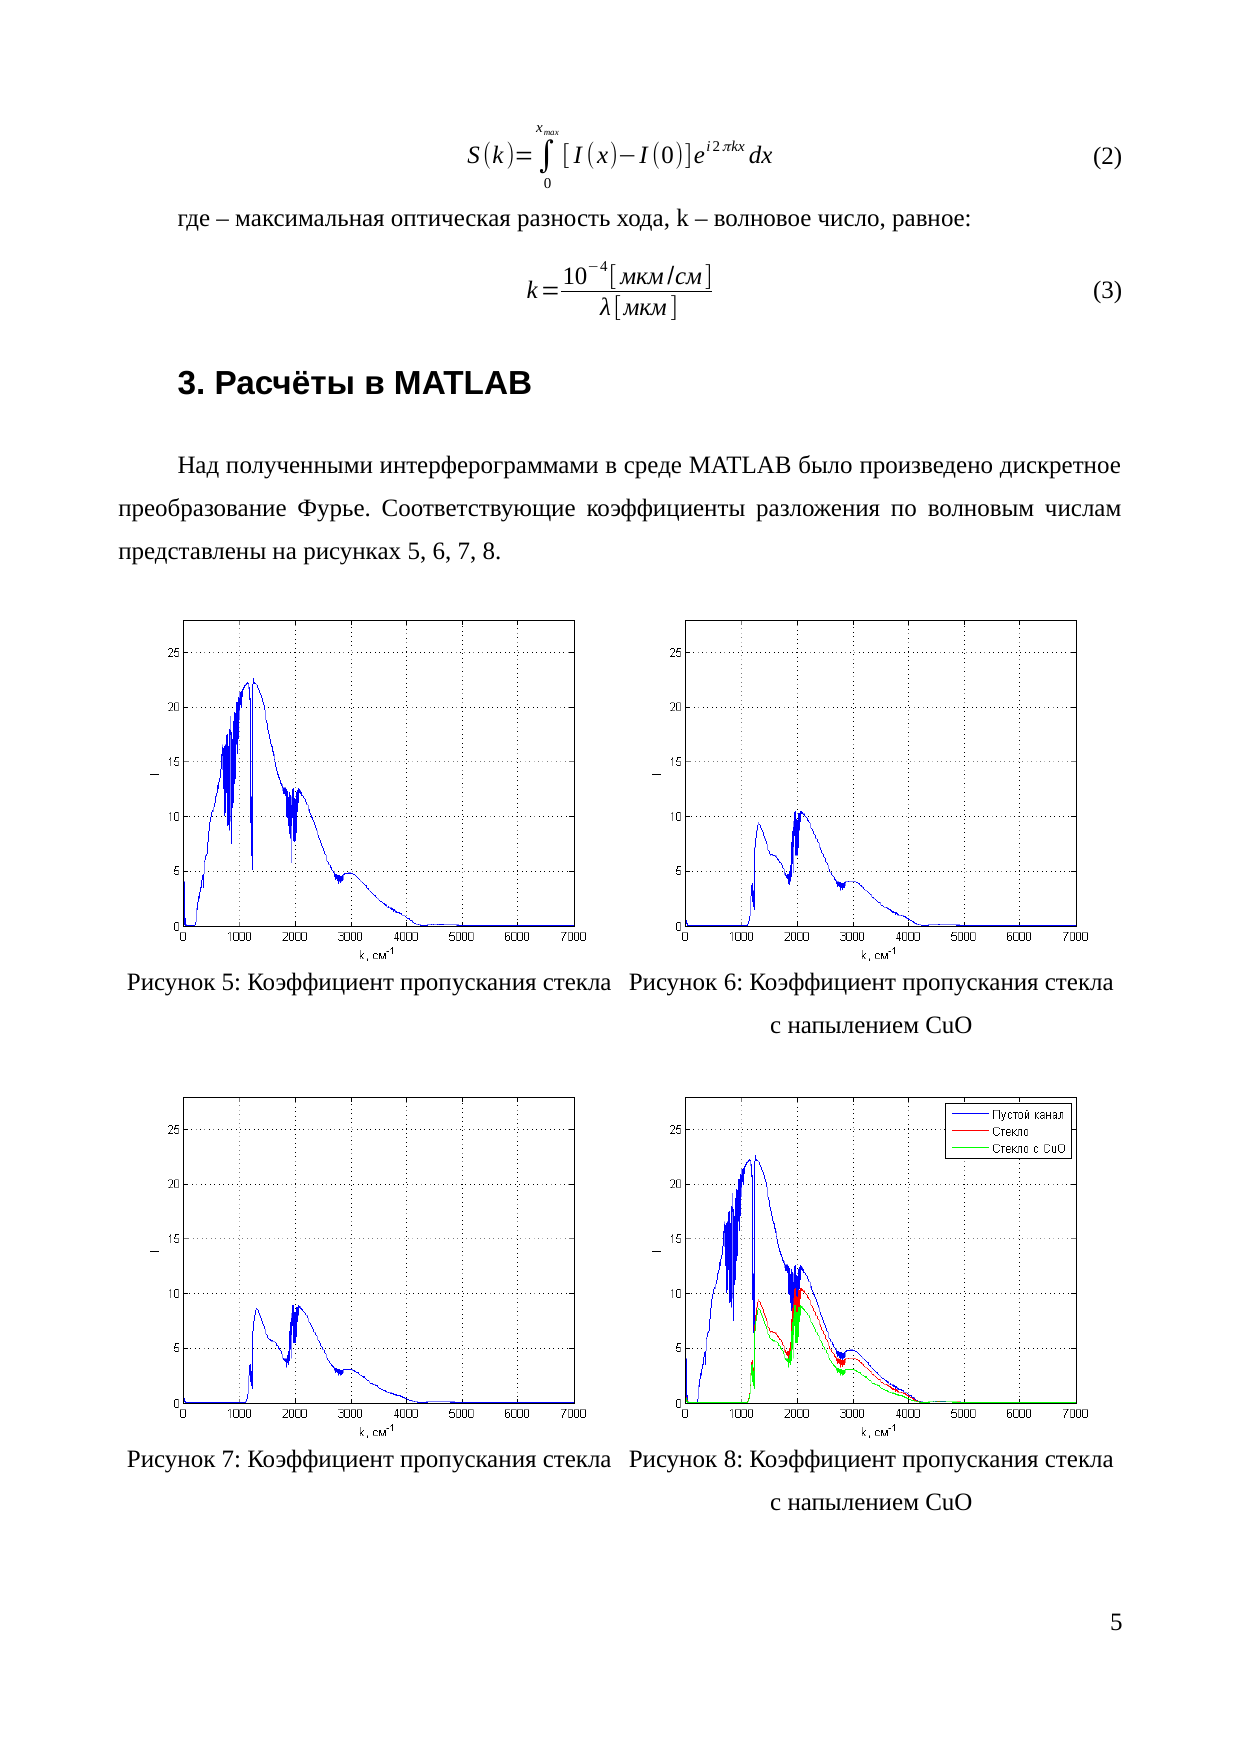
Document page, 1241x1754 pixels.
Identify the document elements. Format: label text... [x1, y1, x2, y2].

text (2) [118, 118, 1122, 191]
table_header Рисунок 7: Коэффициент пропускания стекла [118, 1444, 620, 1545]
picture [118, 1068, 1123, 1444]
table_header Рисунок 5: Коэффициент пропускания стекла [118, 967, 620, 1068]
text (3) [118, 258, 1122, 322]
picture [118, 591, 1123, 967]
text где – максимальная оптическая разность хода, k – волновое число, равное: [118, 203, 1122, 232]
text Над полученными интерферограммами в среде MATLAB было произведено дискретное преобразование Фурье. Соответствующие коэффициенты разложения по волновым числам представлены на рисунках 5, 6, 7, 8. [118, 450, 1122, 565]
table_header Рисунок 6: Коэффициент пропускания стекла с напылением CuO [620, 967, 1122, 1068]
subtitle Расчёты в MATLAB [118, 363, 1122, 401]
table_header Рисунок 8: Коэффициент пропускания стекла с напылением CuO [620, 1444, 1122, 1545]
